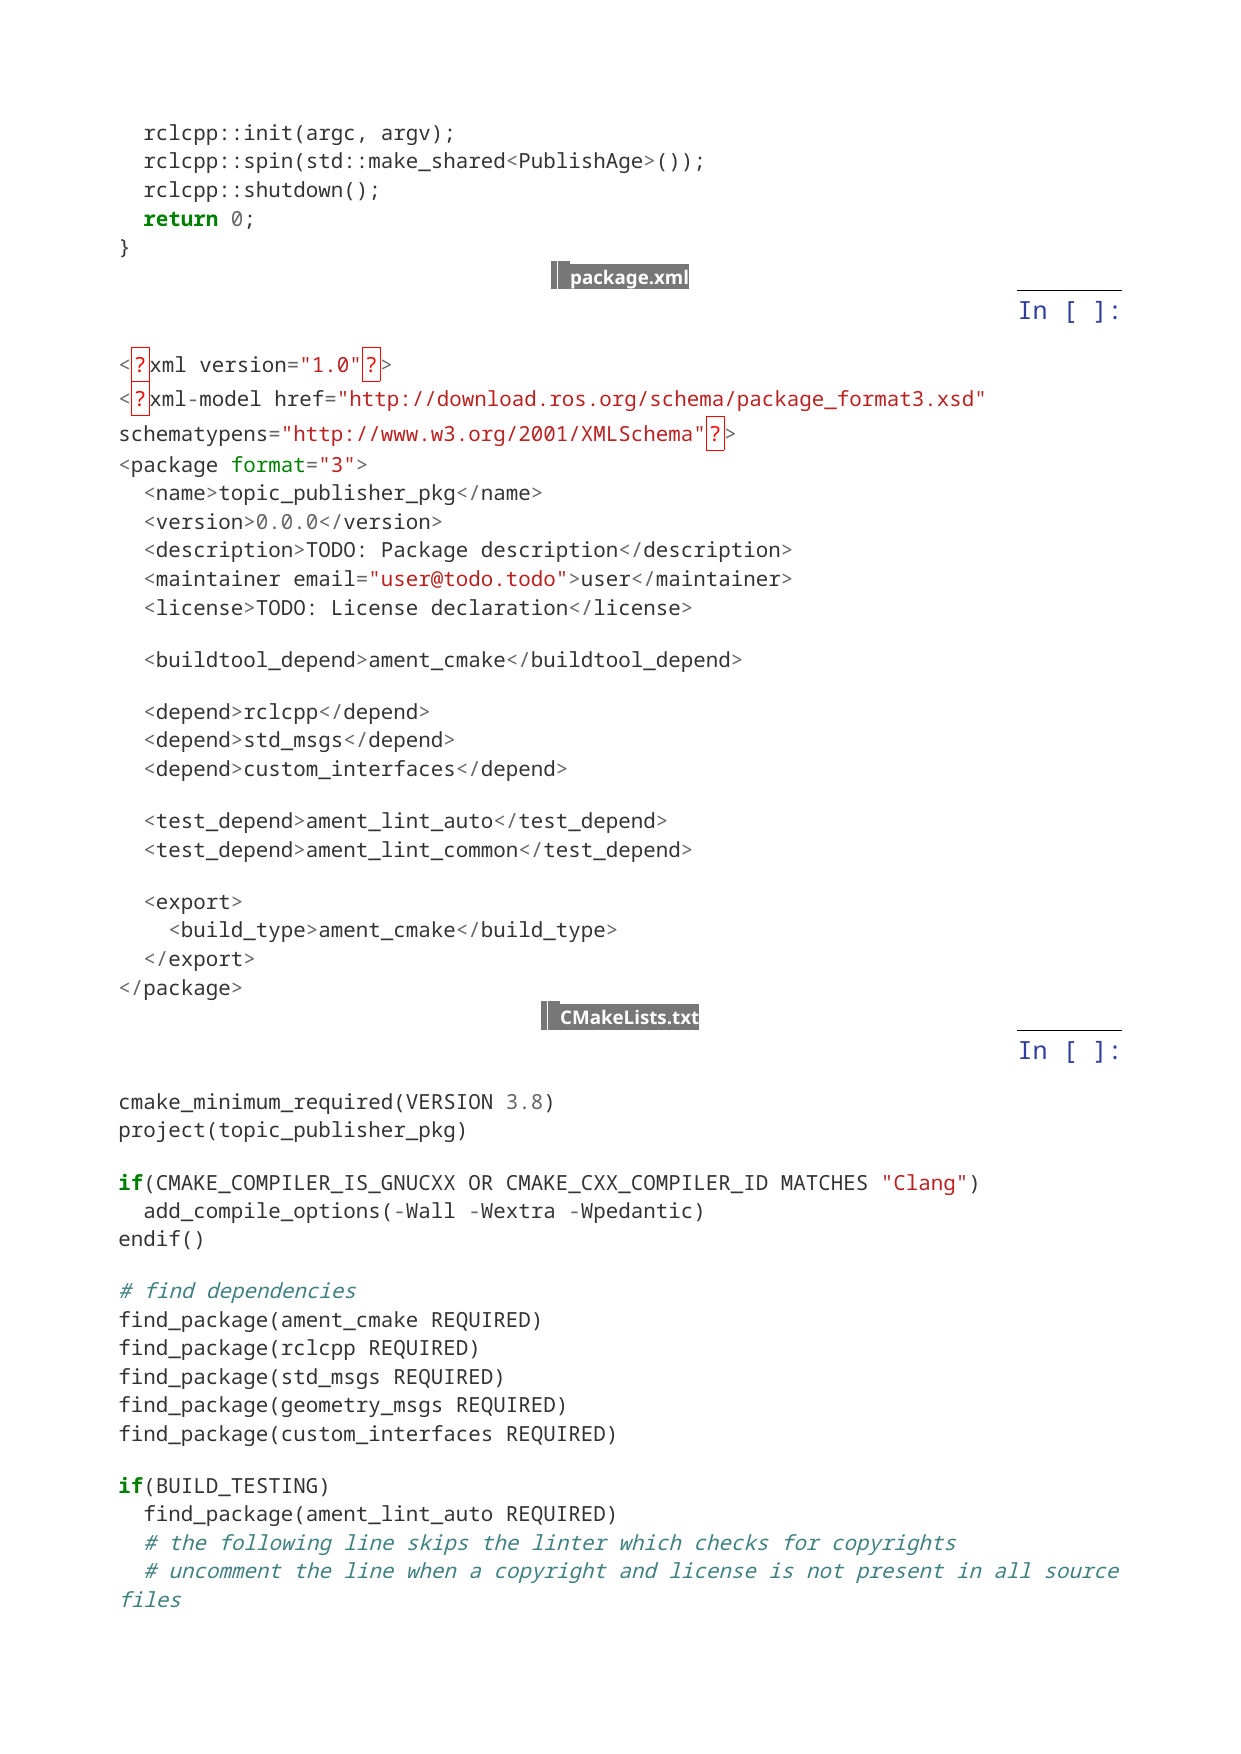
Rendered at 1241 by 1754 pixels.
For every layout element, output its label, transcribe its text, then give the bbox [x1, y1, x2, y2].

text add_compile_options(-Wall -Wextra -Wpedantic) [118, 1196, 1122, 1224]
text # uncomment the line when a copyright and license is not present in all source files [118, 1556, 1122, 1613]
text return 0; [118, 204, 1122, 232]
text endif() [118, 1224, 1122, 1253]
text <test_depend>ament_lint_common</test_depend> [118, 835, 1122, 863]
text <license>TODO: License declaration</license> [118, 593, 1122, 621]
text project(topic_publisher_pkg) [118, 1116, 1122, 1144]
text <depend>std_msgs</depend> [118, 726, 1122, 754]
text <version>0.0.0</version> [118, 507, 1122, 536]
text <export> [118, 887, 1122, 916]
text > [381, 347, 1122, 381]
text <test_depend>ament_lint_auto</test_depend> [118, 806, 1122, 835]
text ? [132, 348, 149, 381]
text CMakeLists.txt [118, 1001, 1122, 1030]
text if(CMAKE_COMPILER_IS_GNUCXX OR CMAKE_CXX_COMPILER_ID MATCHES "Clang") [118, 1168, 1122, 1196]
text cmake_minimum_required(VERSION 3.8) [118, 1087, 1122, 1116]
text # the following line skips the linter which checks for copyrights [118, 1528, 1122, 1556]
text </package> [118, 973, 1122, 1001]
text <package format="3"> [118, 450, 1122, 478]
text find_package(std_msgs REQUIRED) [118, 1362, 1122, 1390]
text find_package(geometry_msgs REQUIRED) [118, 1390, 1122, 1419]
text find_package(ament_cmake REQUIRED) [118, 1305, 1122, 1333]
text <build_type>ament_cmake</build_type> [118, 916, 1122, 944]
text rclcpp::spin(std::make_shared<PublishAge>()); [118, 147, 1122, 175]
text < [118, 347, 131, 381]
text rclcpp::init(argc, argv); [118, 118, 1122, 147]
text <description>TODO: Package description</description> [118, 536, 1122, 564]
text <buildtool_depend>ament_cmake</buildtool_depend> [118, 645, 1122, 673]
text In [ ]: [118, 1030, 1122, 1067]
text In [ ]: [118, 289, 1122, 327]
text find_package(rclcpp REQUIRED) [118, 1333, 1122, 1362]
text <name>topic_publisher_pkg</name> [118, 478, 1122, 507]
text </export> [118, 944, 1122, 973]
text find_package(custom_interfaces REQUIRED) [118, 1419, 1122, 1447]
text # find dependencies [118, 1277, 1122, 1305]
text ? [363, 348, 380, 381]
text <depend>custom_interfaces</depend> [118, 754, 1122, 783]
text <depend>rclcpp</depend> [118, 697, 1122, 726]
text <maintainer email="user@todo.todo">user</maintainer> [118, 564, 1122, 593]
text package.xml [118, 261, 1122, 289]
text } [118, 232, 1122, 261]
text rclcpp::shutdown(); [118, 175, 1122, 204]
text if(BUILD_TESTING) [118, 1471, 1122, 1499]
text xml version="1.0" [150, 347, 362, 381]
text <?xml-model href="http://download.ros.org/schema/package_format3.xsd" schematypens="http://www.w3.org/2001/XMLSchema"?> [118, 381, 1122, 450]
text find_package(ament_lint_auto REQUIRED) [118, 1499, 1122, 1528]
